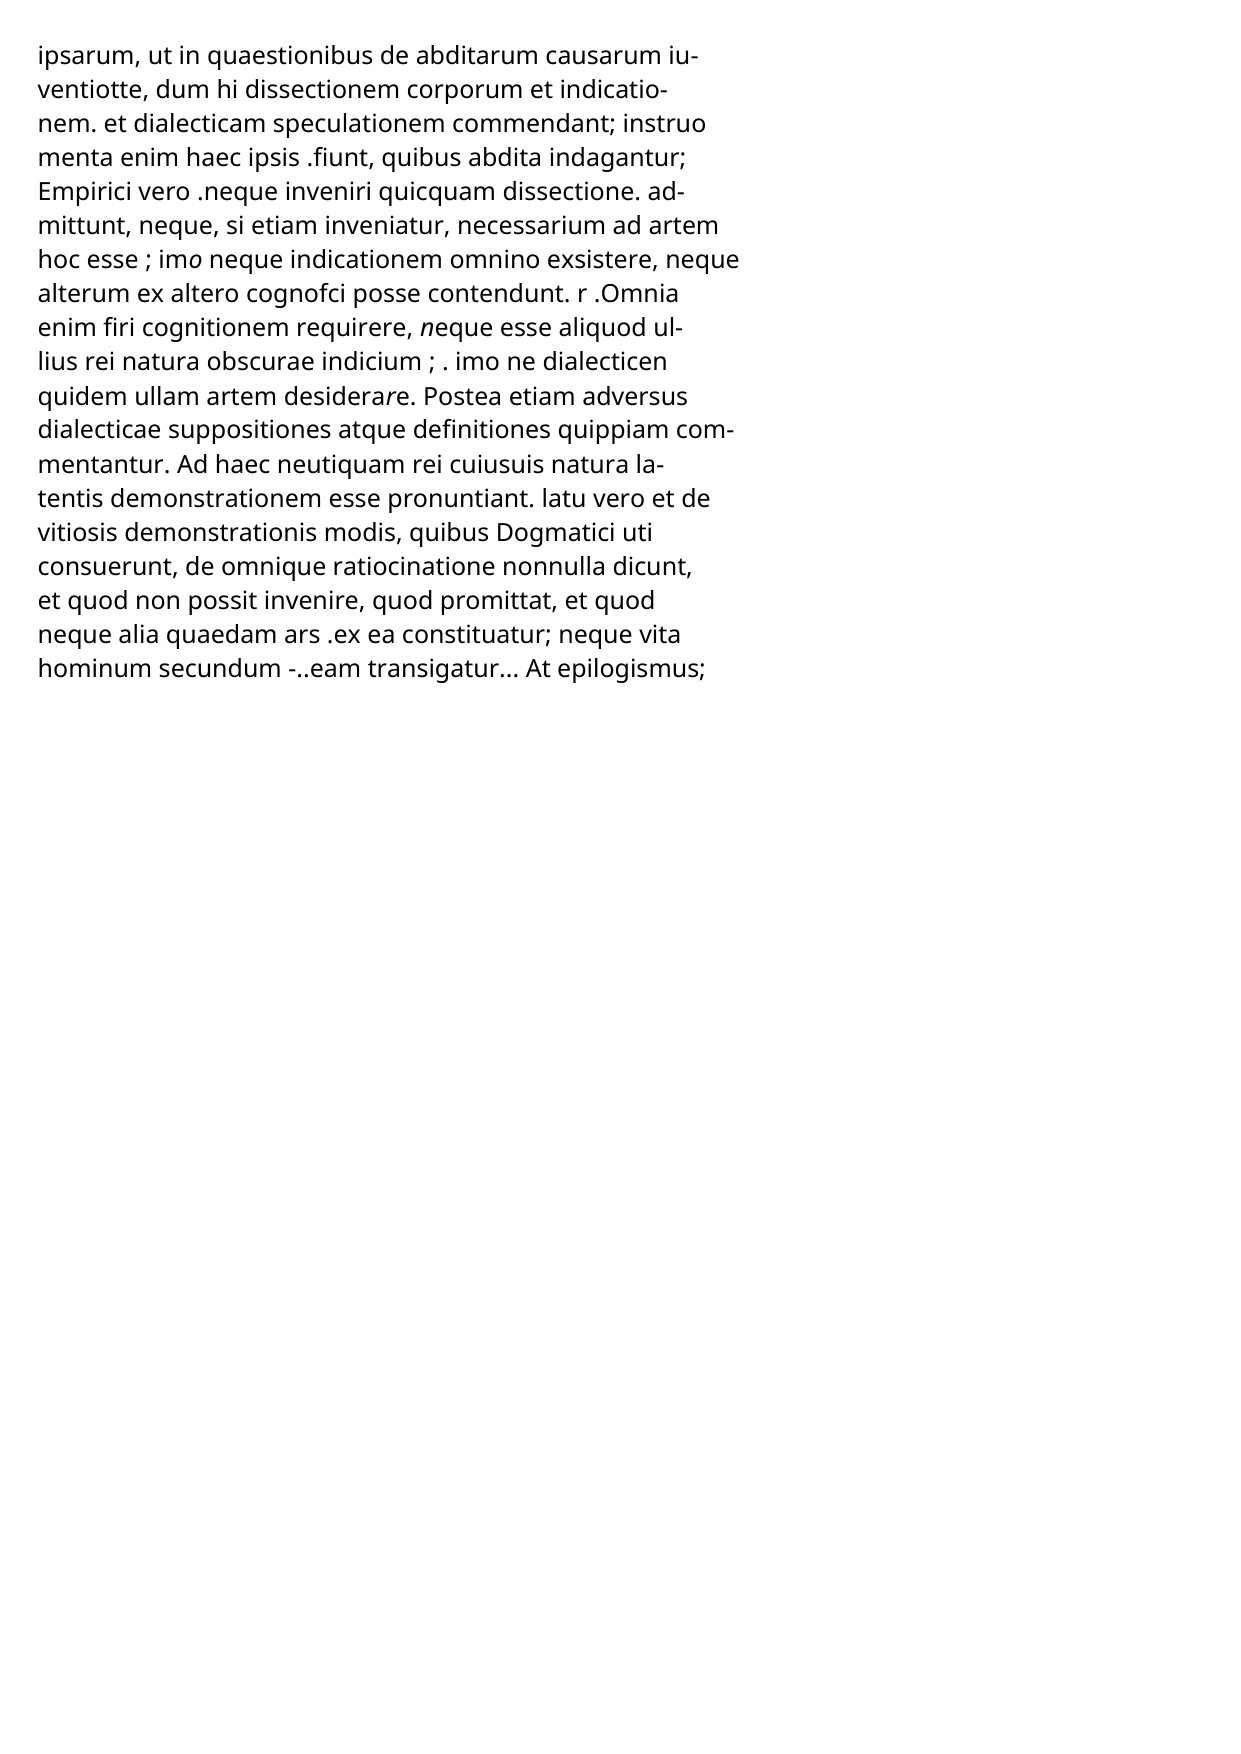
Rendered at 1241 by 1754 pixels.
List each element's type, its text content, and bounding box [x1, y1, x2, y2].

text ipsarum, ut in quaestionibus de abditarum causarum iu- ventiotte, dum hi dissectionem corporum et indicatio- nem. et dialecticam speculationem commendant; instruo menta enim haec ipsis .fiunt, quibus abdita indagantur; Empirici vero .neque inveniri quicquam dissectione. ad- mittunt, neque, si etiam inveniatur, necessarium ad artem hoc esse ; imo neque indicationem omnino exsistere, neque alterum ex altero cognofci posse contendunt. r .Omnia enim firi cognitionem requirere, neque esse aliquod ul- lius rei natura obscurae indicium ; . imo ne dialecticen quidem ullam artem desiderare. Postea etiam adversus dialecticae suppositiones atque definitiones quippiam com- mentantur. Ad haec neutiquam rei cuiusuis natura la- tentis demonstrationem esse pronuntiant. latu vero et de vitiosis demonstrationis modis, quibus Dogmatici uti consuerunt, de omnique ratiocinatione nonnulla dicunt, et quod non possit invenire, quod promittat, et quod neque alia quaedam ars .ex ea constituatur; neque vita hominum secundum -..eam transigatur... At epilogismus; [37, 37, 1203, 685]
